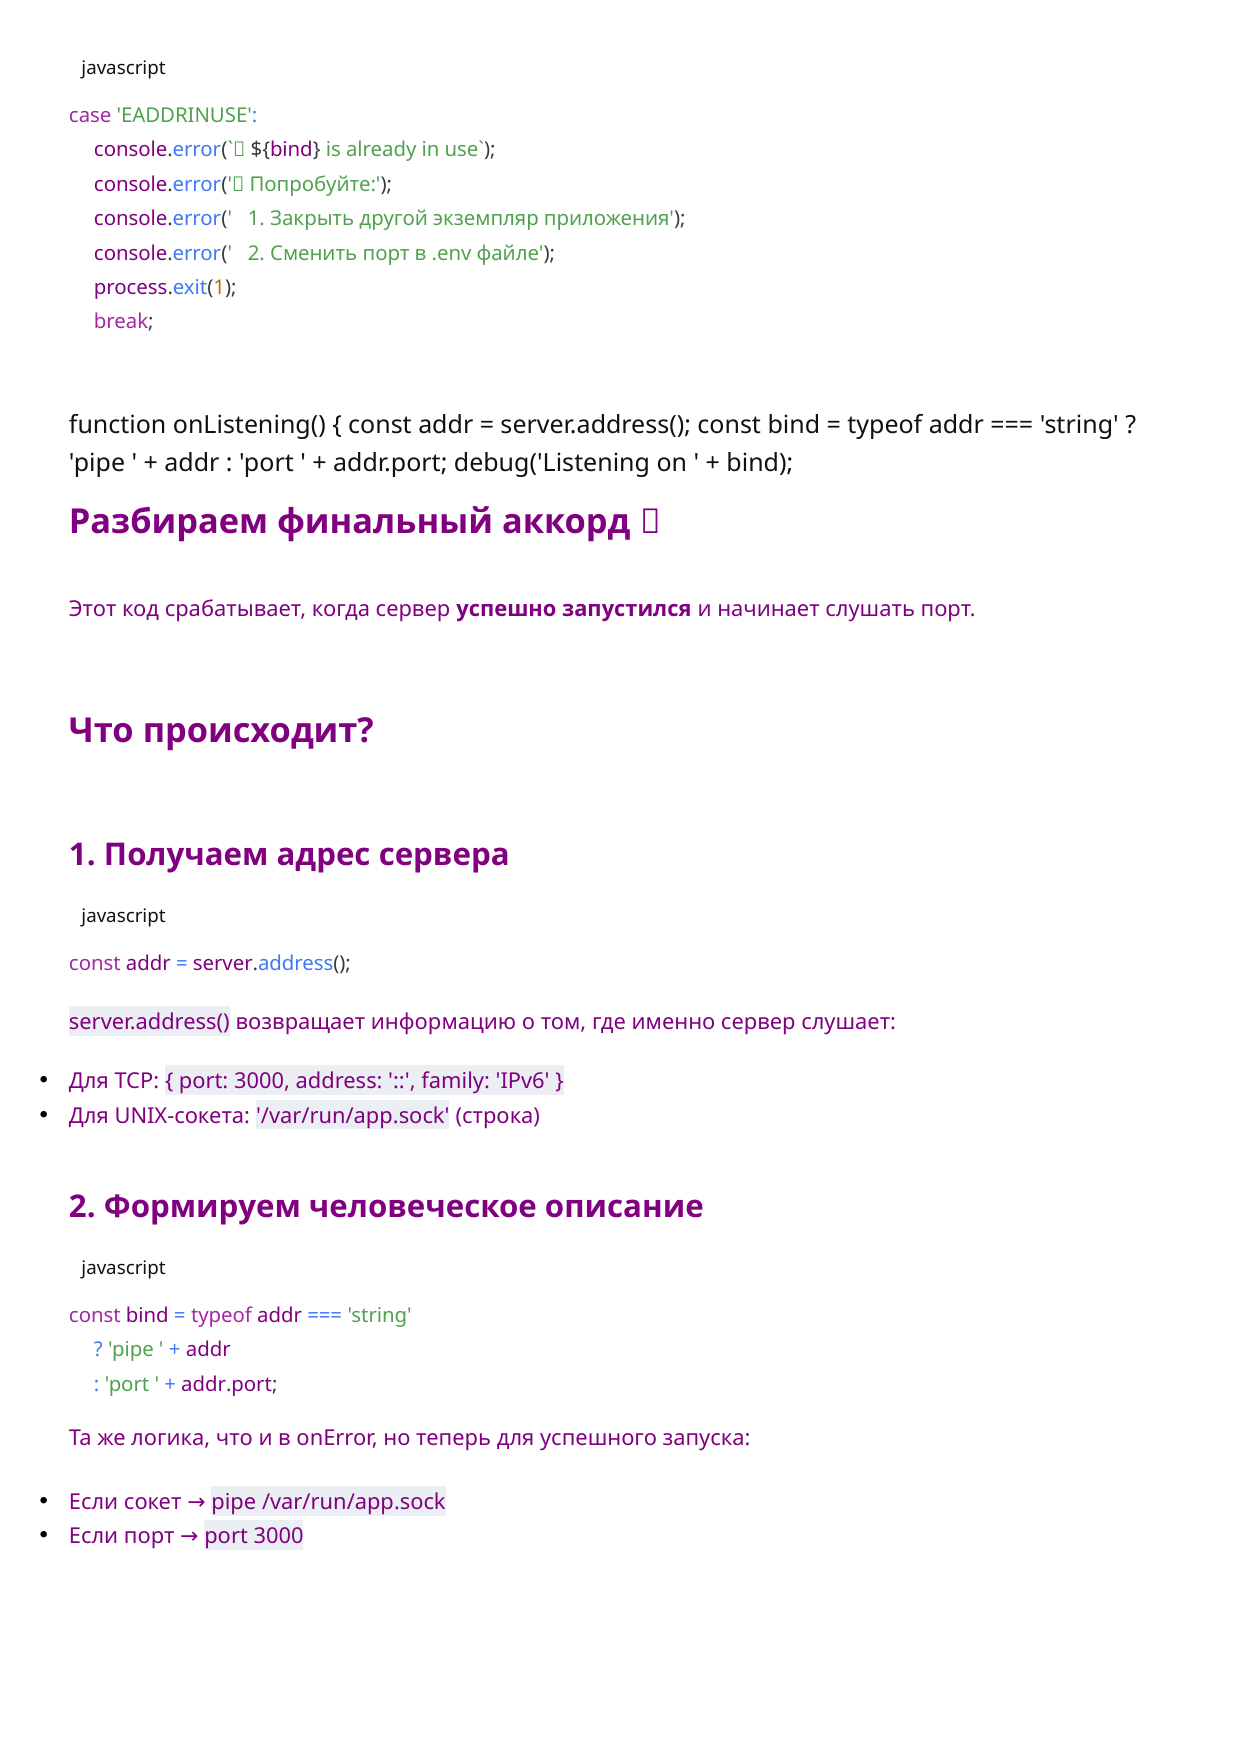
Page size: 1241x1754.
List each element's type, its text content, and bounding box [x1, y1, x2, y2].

text console.error(`❌ ${bind} is already in use`); [69, 129, 1173, 163]
text : 'port ' + addr.port; [69, 1363, 1173, 1397]
text Та же логика, что и в onError, но теперь для успешного запуска: [69, 1422, 1173, 1452]
subtitle 2. Формируем человеческое описание [69, 1179, 1173, 1226]
text ? 'pipe ' + addr [69, 1328, 1173, 1363]
text const addr = server.address(); [69, 942, 1173, 976]
text javascript [81, 1251, 1173, 1279]
list Если сокет → pipe /var/run/app.sock [69, 1481, 1173, 1516]
list Если порт → port 3000 [69, 1516, 1173, 1550]
text Этот код срабатывает, когда сервер успешно запустился и начинает слушать порт. [69, 593, 1173, 623]
text process.exit(1); [69, 266, 1173, 301]
subtitle 1. Получаем адрес сервера [69, 827, 1173, 874]
text console.error('💡 Попробуйте:'); [69, 163, 1173, 197]
text case 'EADDRINUSE': [69, 94, 1173, 129]
text server.address() возвращает информацию о том, где именно сервер слушает: [69, 1001, 1173, 1036]
subtitle Что происходит? [69, 702, 1173, 752]
subtitle Разбираем финальный аккорд 🎵 [69, 493, 1173, 543]
text console.error(' 2. Сменить порт в .env файле'); [69, 232, 1173, 266]
text javascript [81, 52, 1173, 80]
list Для UNIX-сокета: '/var/run/app.sock' (строка) [69, 1095, 1173, 1129]
list Для TCP: { port: 3000, address: '::', family: 'IPv6' } [69, 1061, 1173, 1095]
text javascript [81, 899, 1173, 927]
text const bind = typeof addr === 'string' [69, 1294, 1173, 1328]
text function onListening() { const addr = server.address(); const bind = typeof addr === 'string' ? 'pipe ' + addr : 'port ' + addr.port; debug('Listening on ' + bind); [69, 404, 1173, 479]
text console.error(' 1. Закрыть другой экземпляр приложения'); [69, 197, 1173, 232]
text break; [69, 301, 1173, 335]
